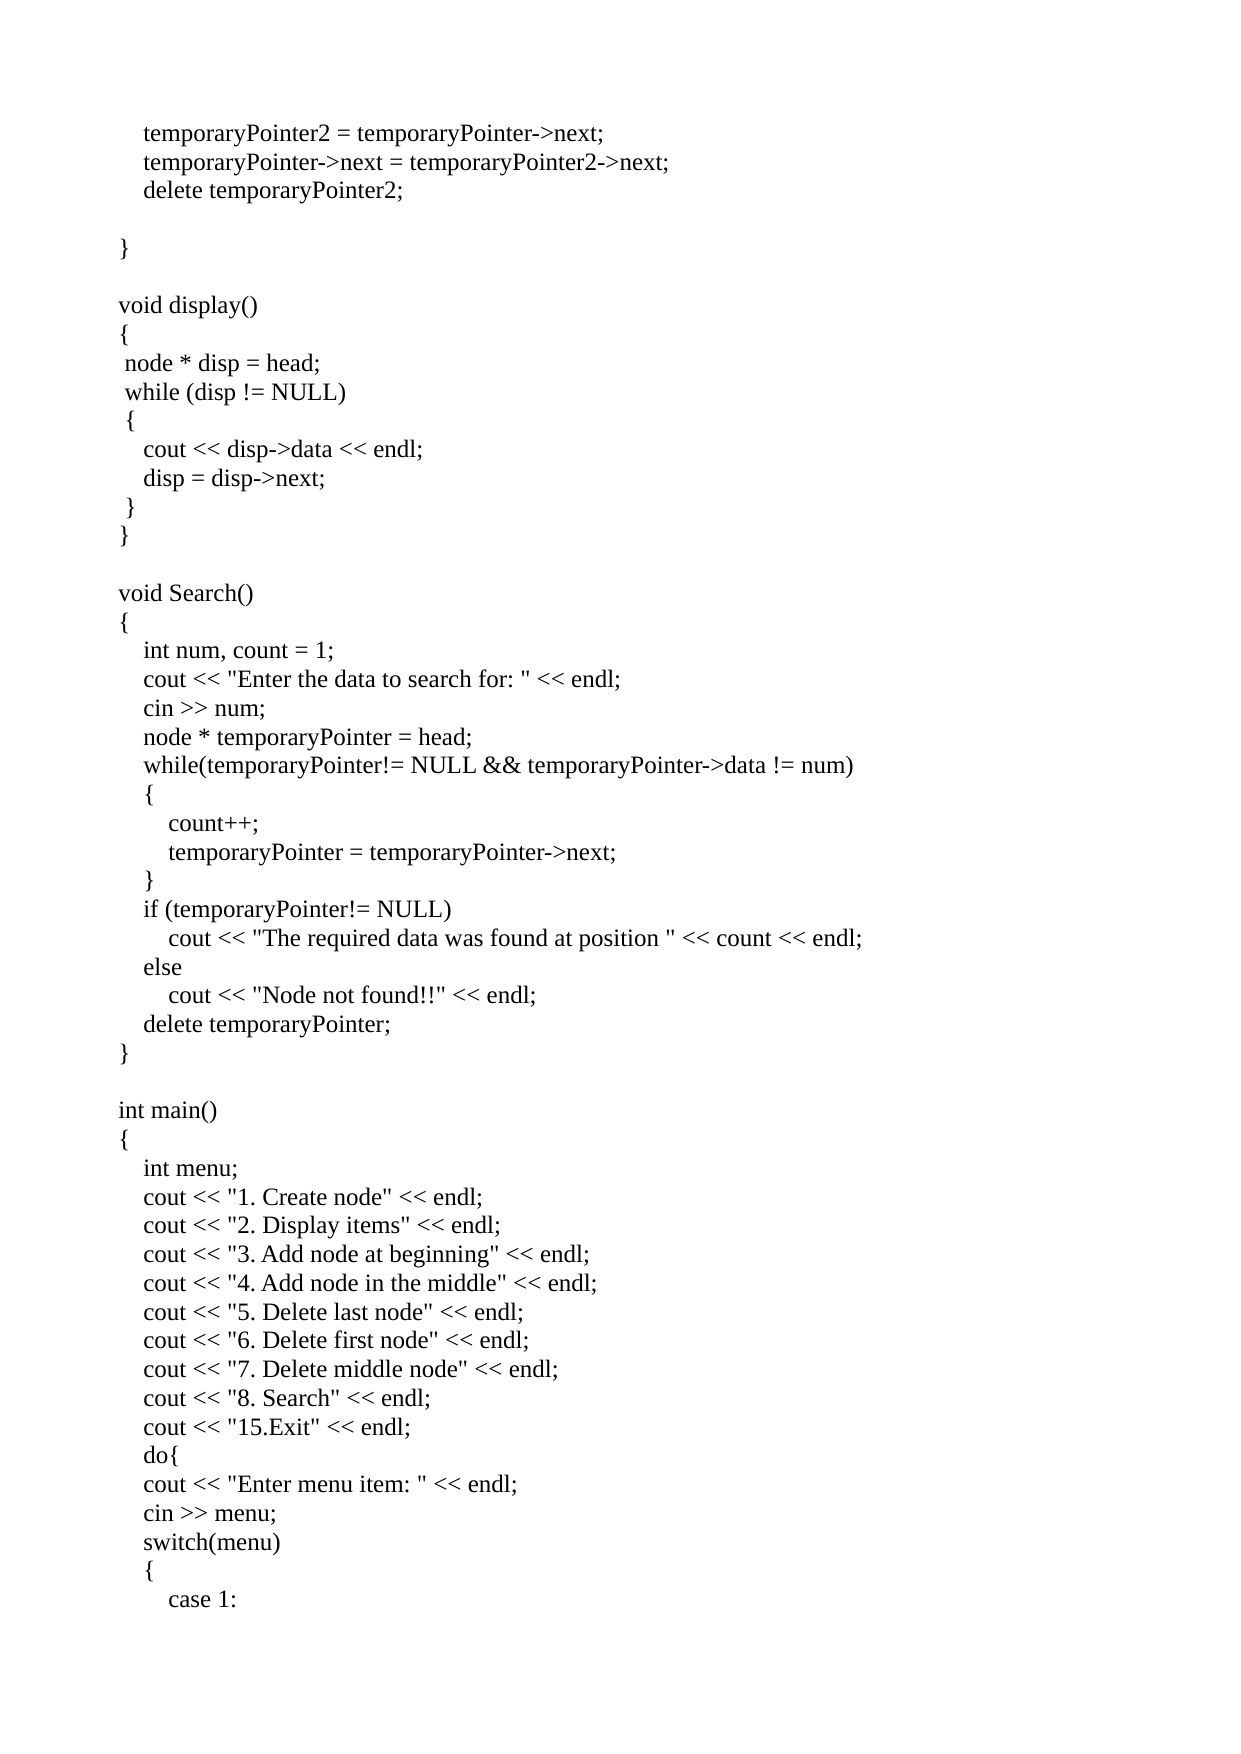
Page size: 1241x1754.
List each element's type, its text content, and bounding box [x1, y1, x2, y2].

text cout << "5. Delete last node" << endl; [118, 1297, 1122, 1326]
text cout << "3. Add node at beginning" << endl; [118, 1239, 1122, 1268]
text cout << "15.Exit" << endl; [118, 1412, 1122, 1441]
text } [118, 866, 1122, 894]
text delete temporaryPointer2; [118, 176, 1122, 204]
text cout << "Enter menu item: " << endl; [118, 1469, 1122, 1498]
text cout << "The required data was found at position " << count << endl; [118, 923, 1122, 952]
text cout << "Node not found!!" << endl; [118, 981, 1122, 1009]
text cout << "1. Create node" << endl; [118, 1182, 1122, 1211]
text while (disp != NULL) [118, 377, 1122, 406]
text cout << "Enter the data to search for: " << endl; [118, 664, 1122, 693]
text } [118, 521, 1122, 549]
text int menu; [118, 1153, 1122, 1182]
text else [118, 952, 1122, 981]
text cout << "6. Delete first node" << endl; [118, 1326, 1122, 1354]
text { [118, 319, 1122, 348]
text temporaryPointer = temporaryPointer->next; [118, 837, 1122, 866]
text cin >> menu; [118, 1498, 1122, 1527]
text node * temporaryPointer = head; [118, 722, 1122, 751]
text cout << "2. Display items" << endl; [118, 1211, 1122, 1239]
text { [118, 779, 1122, 808]
text void Search() [118, 578, 1122, 607]
text int main() [118, 1096, 1122, 1124]
text count++; [118, 808, 1122, 837]
text temporaryPointer->next = temporaryPointer2->next; [118, 147, 1122, 176]
text } [118, 233, 1122, 262]
text delete temporaryPointer; [118, 1009, 1122, 1038]
text { [118, 1556, 1122, 1584]
text while(temporaryPointer!= NULL && temporaryPointer->data != num) [118, 751, 1122, 779]
text } [118, 492, 1122, 521]
text do{ [118, 1441, 1122, 1469]
text cout << "4. Add node in the middle" << endl; [118, 1268, 1122, 1297]
text void display() [118, 291, 1122, 319]
text node * disp = head; [118, 348, 1122, 377]
text if (temporaryPointer!= NULL) [118, 894, 1122, 923]
text { [118, 406, 1122, 434]
text { [118, 1124, 1122, 1153]
text cout << "8. Search" << endl; [118, 1383, 1122, 1412]
text int num, count = 1; [118, 636, 1122, 664]
text { [118, 607, 1122, 636]
text cout << disp->data << endl; [118, 434, 1122, 463]
text cout << "7. Delete middle node" << endl; [118, 1354, 1122, 1383]
text case 1: [118, 1584, 1122, 1613]
text switch(menu) [118, 1527, 1122, 1556]
text disp = disp->next; [118, 463, 1122, 492]
text temporaryPointer2 = temporaryPointer->next; [118, 118, 1122, 147]
text } [118, 1038, 1122, 1067]
text cin >> num; [118, 693, 1122, 722]
